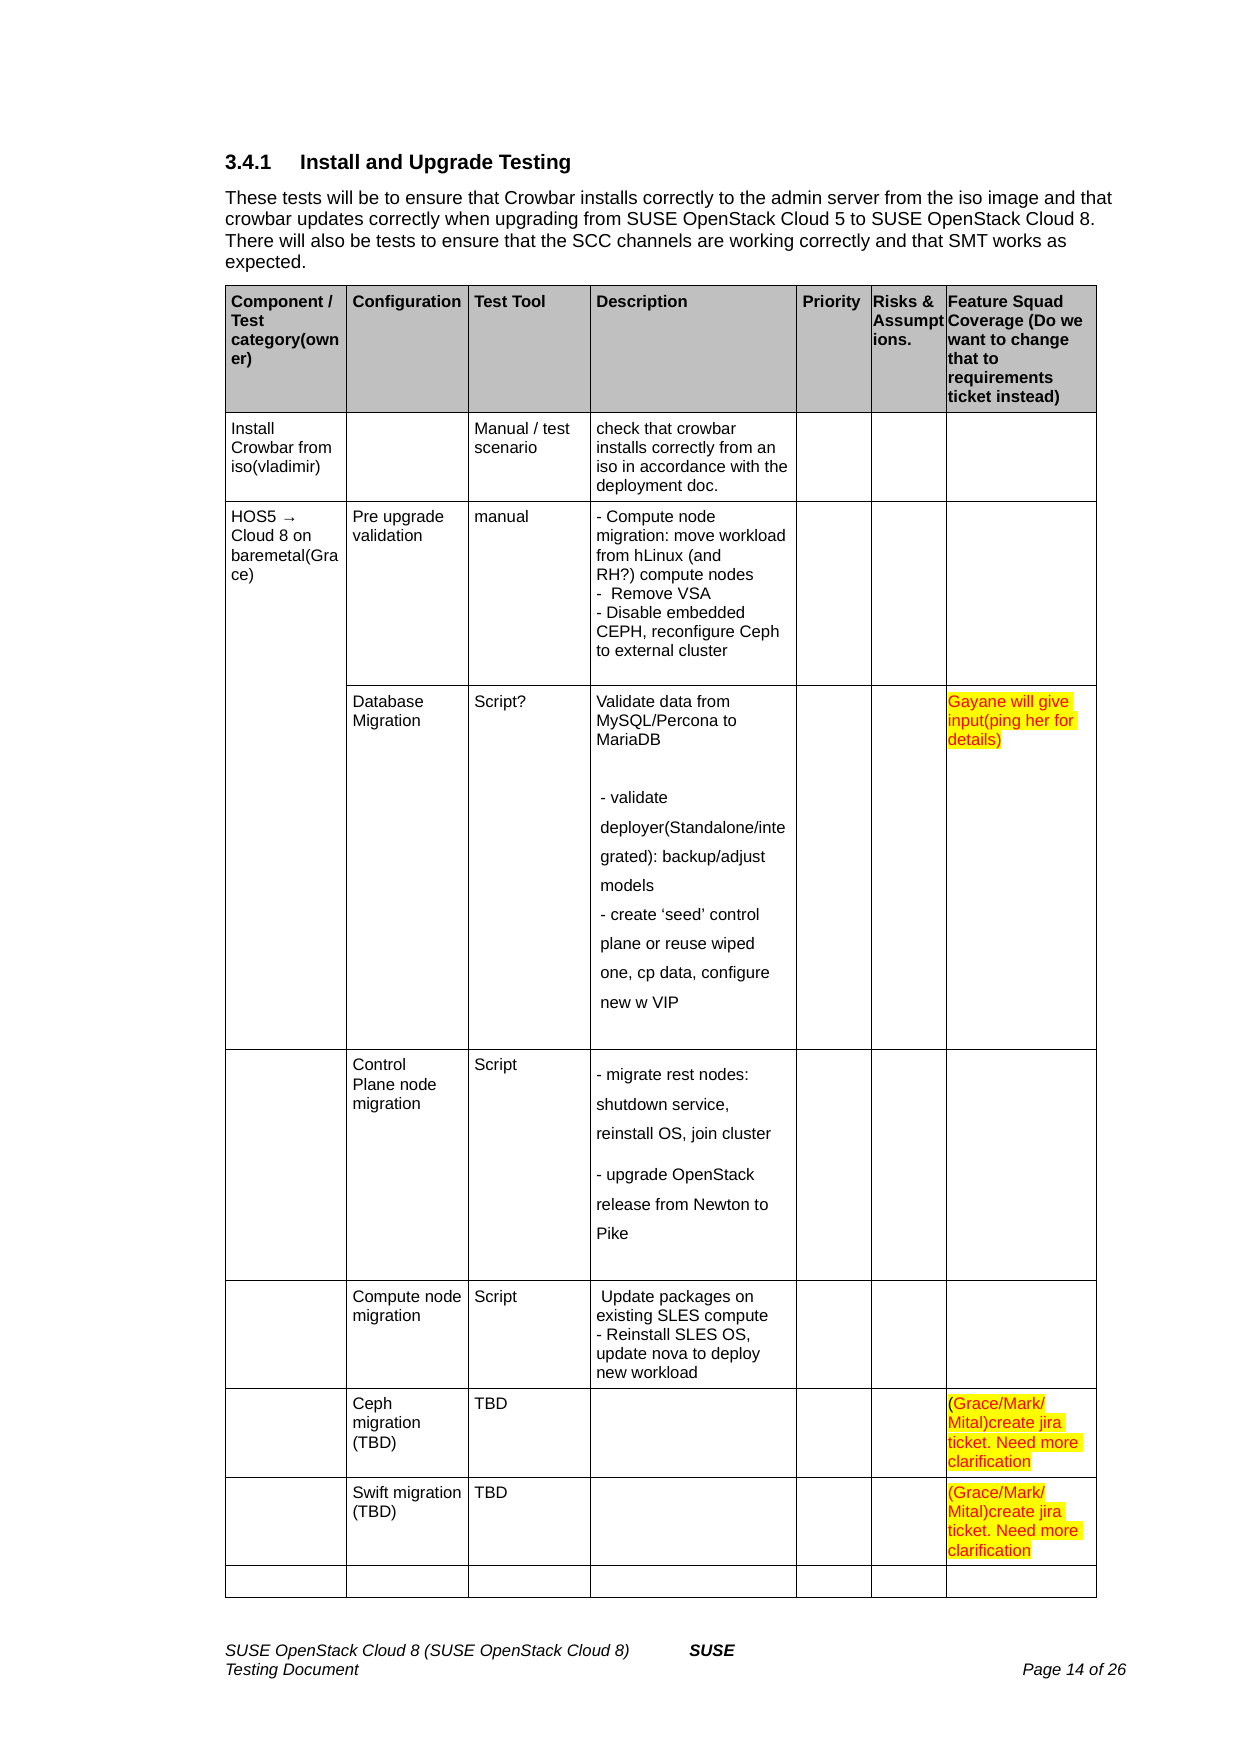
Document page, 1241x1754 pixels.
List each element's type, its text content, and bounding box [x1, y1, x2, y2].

table_cell [797, 1050, 871, 1280]
table_cell Swift migration (TBD) [347, 1478, 468, 1565]
table_cell [226, 1478, 346, 1565]
table_cell [469, 1566, 590, 1596]
table_cell TBD [469, 1389, 590, 1477]
table_cell [872, 413, 946, 501]
table_cell [591, 1566, 796, 1596]
table_cell [797, 1281, 871, 1388]
table_cell Ceph migration (TBD) [347, 1389, 468, 1477]
table_cell Compute node migration [347, 1281, 468, 1388]
table_cell Control Plane node migration [347, 1050, 468, 1280]
table_cell check that crowbar installs correctly from an iso in accordance with the deployment doc. [591, 413, 796, 501]
table_cell [797, 1566, 871, 1596]
table_cell [797, 1389, 871, 1477]
table_cell [872, 1281, 946, 1388]
table_cell - Compute node migration: move workload from hLinux (and RH?) compute nodes - Remove VSA - Disable embedded CEPH, reconfigure Ceph to external cluster [591, 502, 796, 685]
table_cell [872, 1050, 946, 1280]
table_header Description [591, 286, 796, 412]
table_cell [947, 1281, 1096, 1388]
table_cell HOS5 → Cloud 8 on baremetal(Grace) [226, 502, 346, 1049]
table_cell [591, 1478, 796, 1565]
text These tests will be to ensure that Crowbar installs correctly to the admin server from the iso image and that crowbar updates correctly when upgrading from SUSE OpenStack Cloud 5 to SUSE OpenStack Cloud 8. There will also be tests to ensure that the SCC channels are working correctly and that SMT works as expected. [225, 186, 1128, 273]
table_cell [226, 1281, 346, 1388]
table_cell Pre upgrade validation [347, 502, 468, 685]
table_cell [347, 1566, 468, 1596]
table_cell [947, 1566, 1096, 1596]
table_cell [872, 1389, 946, 1477]
subtitle Install and Upgrade Testing [225, 150, 1128, 174]
table_cell [347, 413, 468, 501]
table_header Feature Squad Coverage (Do we want to change that to requirements ticket instead) [947, 286, 1096, 412]
table_header Priority [797, 286, 871, 412]
table_cell [872, 686, 946, 1049]
table_cell [797, 502, 871, 685]
table_cell [947, 1050, 1096, 1280]
table_cell Database Migration [347, 686, 468, 1049]
table_cell [872, 1478, 946, 1565]
table_cell [872, 1566, 946, 1596]
table_header Risks & Assumptions. [872, 286, 946, 412]
table_header Test Tool [469, 286, 590, 412]
table_cell [797, 686, 871, 1049]
table_cell Script [469, 1050, 590, 1280]
table_cell [797, 413, 871, 501]
table_cell [947, 502, 1096, 685]
table_cell [872, 502, 946, 685]
table_cell [797, 1478, 871, 1565]
table_cell [226, 1389, 346, 1477]
table_cell - migrate rest nodes: shutdown service, reinstall OS, join cluster - upgrade OpenStack release from Newton to Pike [591, 1050, 796, 1280]
table_cell [226, 1050, 346, 1280]
table_cell Manual / test scenario [469, 413, 590, 501]
table_cell TBD [469, 1478, 590, 1565]
table_cell Install Crowbar from iso(vladimir) [226, 413, 346, 501]
table_cell [226, 1566, 346, 1596]
table_cell Gayane will give input(ping her for details) [947, 686, 1096, 1049]
table_cell (Grace/Mark/Mital)create jira ticket. Need more clarification [947, 1478, 1096, 1565]
table_cell Script? [469, 686, 590, 1049]
table_header Component / Test category(owner) [226, 286, 346, 412]
table_cell manual [469, 502, 590, 685]
table_cell Validate data from MySQL/Percona to MariaDB - validate deployer(Standalone/integrated): backup/adjust models - create ‘seed’ control plane or reuse wiped one, cp data, configure new w VIP [591, 686, 796, 1049]
table_cell Script [469, 1281, 590, 1388]
table_cell Update packages on existing SLES compute - Reinstall SLES OS, update nova to deploy new workload [591, 1281, 796, 1388]
table_cell (Grace/Mark/Mital)create jira ticket. Need more clarification [947, 1389, 1096, 1477]
table_header Configuration [347, 286, 468, 412]
table_cell [591, 1389, 796, 1477]
table_cell [947, 413, 1096, 501]
